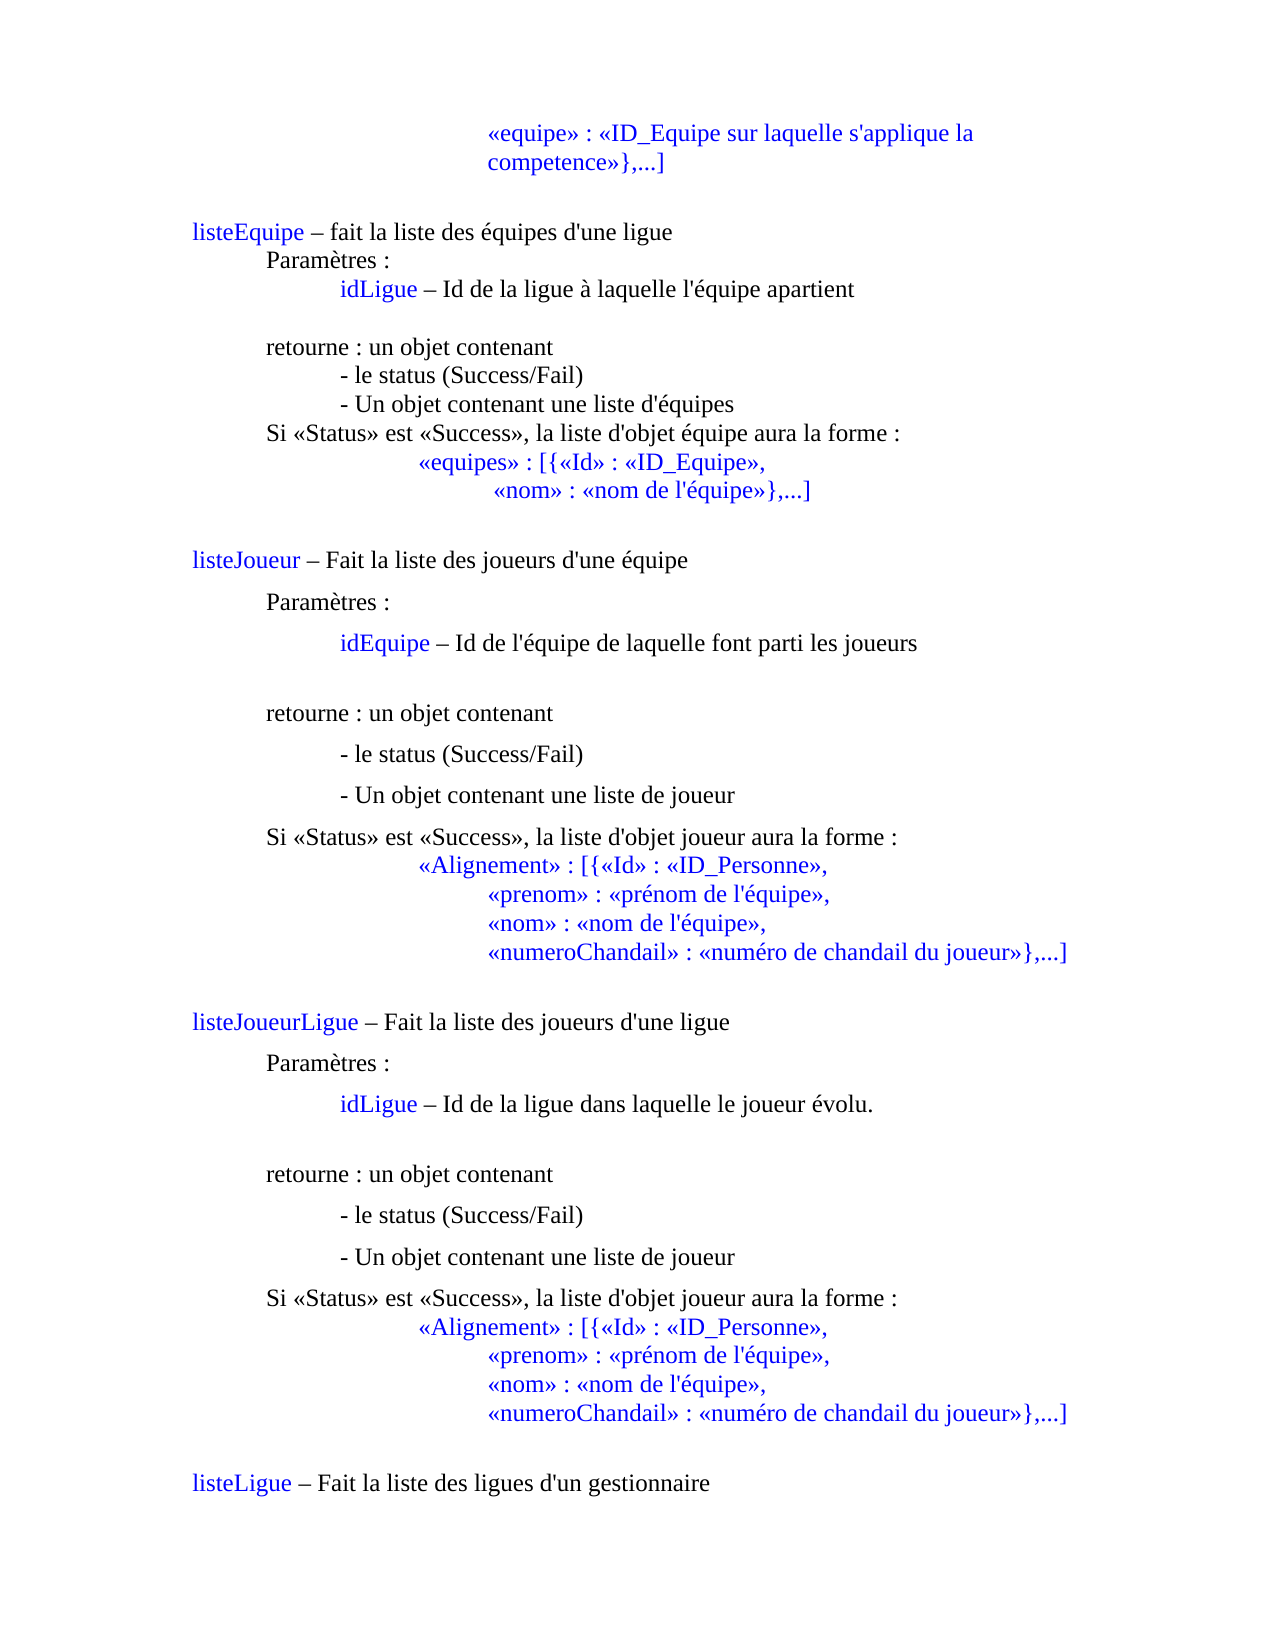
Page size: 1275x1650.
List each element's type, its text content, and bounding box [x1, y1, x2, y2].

text idEquipe – Id de l'équipe de laquelle font parti les joueurs [340, 628, 1157, 686]
text Paramètres : [266, 246, 1157, 274]
text idLigue – Id de la ligue à laquelle l'équipe apartient [340, 274, 1157, 332]
text listeEquipe – fait la liste des équipes d'une ligue [192, 217, 1157, 246]
text retourne : un objet contenant [266, 332, 1157, 361]
text Paramètres : [266, 1048, 1157, 1077]
text - le status (Success/Fail) [340, 1201, 1157, 1229]
text - Un objet contenant une liste de joueur [340, 1242, 1157, 1271]
text retourne : un objet contenant [266, 1159, 1157, 1188]
text - le status (Success/Fail) [340, 739, 1157, 768]
text listeLigue – Fait la liste des ligues d'un gestionnaire [192, 1468, 1157, 1497]
text retourne : un objet contenant [266, 698, 1157, 727]
text - Un objet contenant une liste d'équipes [340, 389, 1157, 418]
text Si «Status» est «Success», la liste d'objet joueur aura la forme : [266, 1283, 1157, 1312]
text Si «Status» est «Success», la liste d'objet équipe aura la forme : [266, 418, 1157, 447]
text listeJoueur – Fait la liste des joueurs d'une équipe [192, 546, 1157, 574]
text idLigue – Id de la ligue dans laquelle le joueur évolu. [340, 1089, 1157, 1147]
text «Alignement» : [{«Id» : «ID_Personne», [418, 851, 1157, 879]
text «equipe» : «ID_Equipe sur laquelle s'applique la competence»},...] [487, 118, 1157, 176]
text Si «Status» est «Success», la liste d'objet joueur aura la forme : [266, 822, 1157, 851]
text «nom» : «nom de l'équipe»},...] [493, 476, 1157, 504]
text «Alignement» : [{«Id» : «ID_Personne», [418, 1312, 1157, 1341]
text - Un objet contenant une liste de joueur [340, 781, 1157, 809]
text - le status (Success/Fail) [340, 361, 1157, 389]
text listeJoueurLigue – Fait la liste des joueurs d'une ligue [192, 1007, 1157, 1036]
text «prenom» : «prénom de l'équipe», «nom» : «nom de l'équipe», «numeroChandail» : «numéro de chandail du joueur»},...] [487, 1341, 1157, 1427]
text «equipes» : [{«Id» : «ID_Equipe», [418, 447, 1157, 476]
text «prenom» : «prénom de l'équipe», «nom» : «nom de l'équipe», «numeroChandail» : «numéro de chandail du joueur»},...] [487, 879, 1157, 966]
text Paramètres : [266, 587, 1157, 616]
